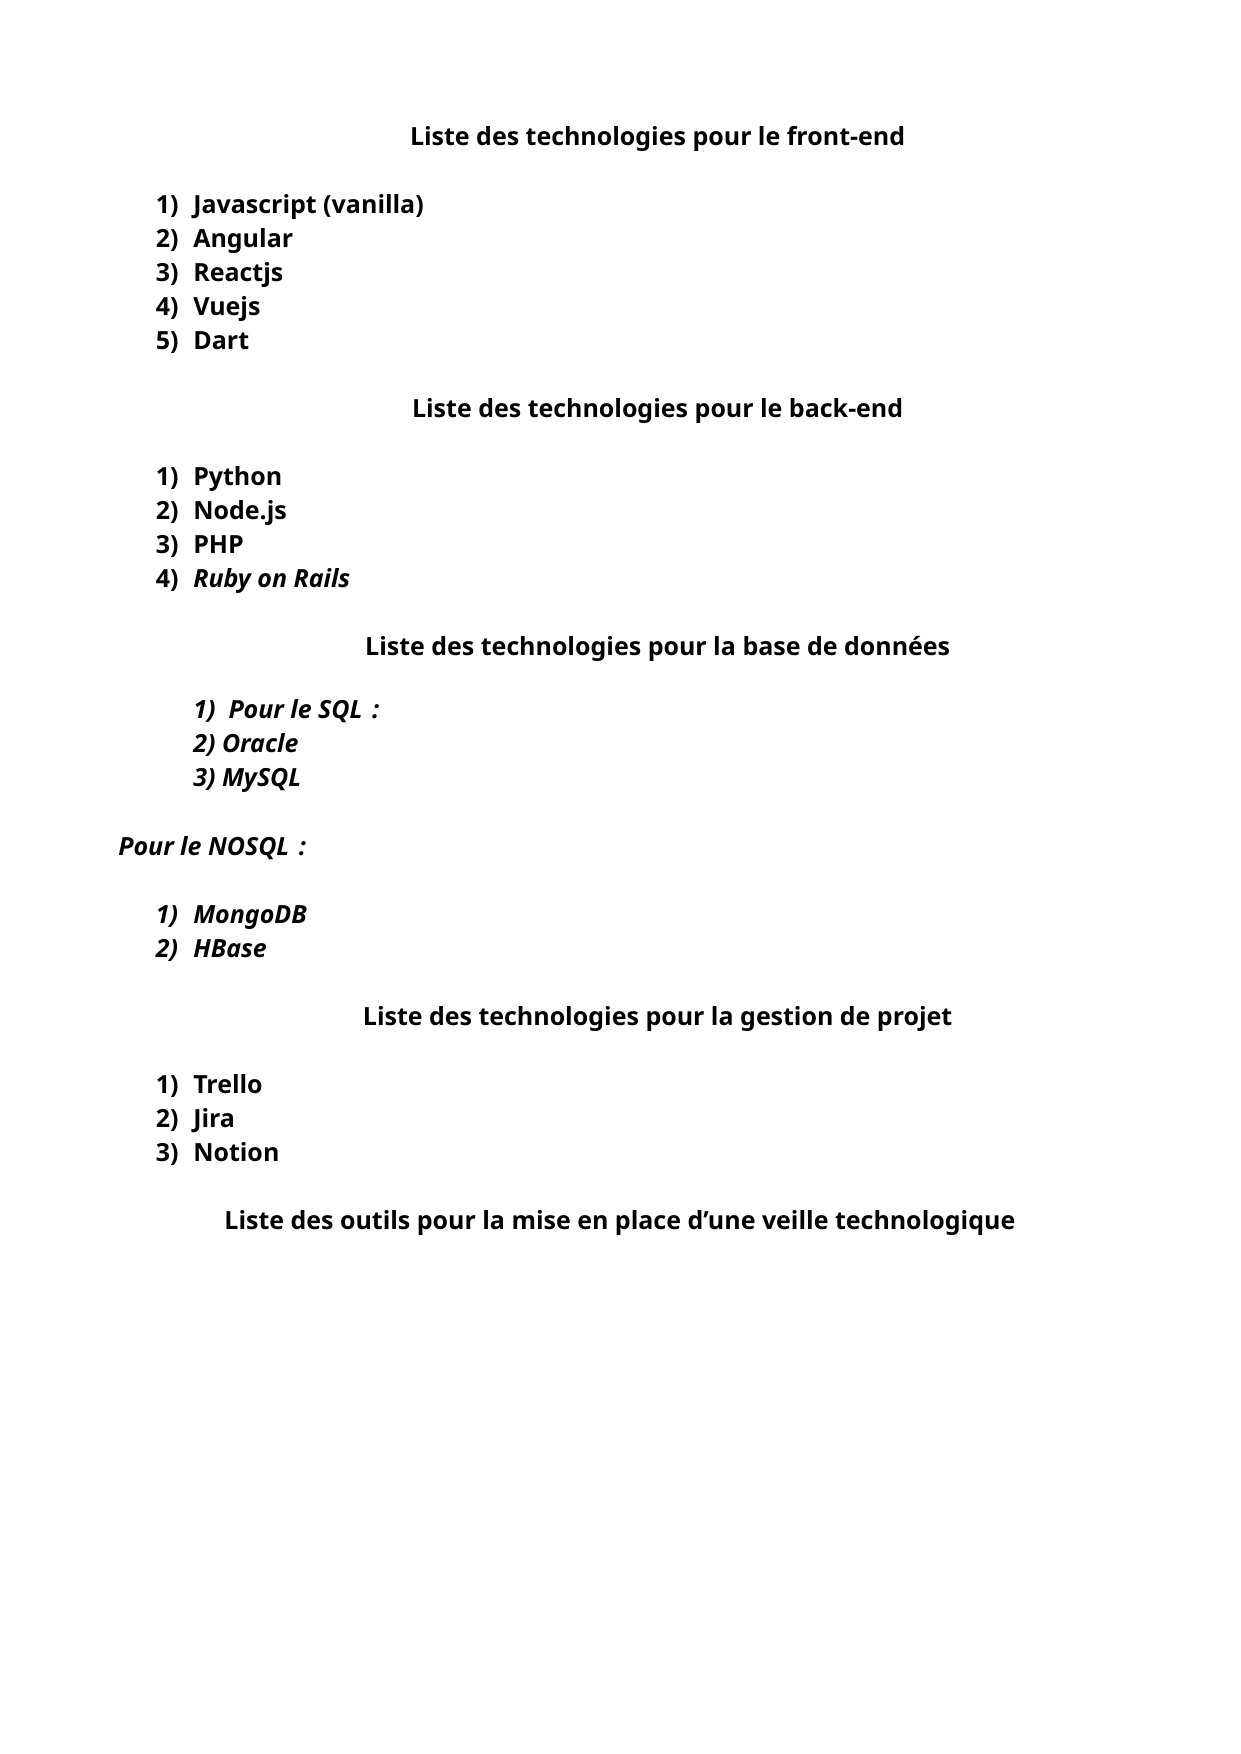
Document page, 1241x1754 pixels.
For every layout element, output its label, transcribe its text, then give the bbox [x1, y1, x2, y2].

list Liste des technologies pour le back-end [156, 391, 1122, 425]
list 1) Pour le SQL : [156, 692, 1122, 726]
list PHP [156, 527, 1122, 561]
list Javascript (vanilla) [156, 186, 1122, 220]
list Liste des technologies pour la gestion de projet [156, 998, 1122, 1032]
text Pour le NOSQL : [118, 828, 1122, 862]
list MongoDB [156, 896, 1122, 930]
list Liste des technologies pour le front-end [156, 118, 1122, 152]
list 2) Oracle [156, 726, 1122, 760]
list Liste des technologies pour la base de données [156, 629, 1122, 663]
list Reactjs [156, 254, 1122, 288]
list Dart [156, 322, 1122, 357]
list Trello [156, 1067, 1122, 1101]
list 3) MySQL [156, 760, 1122, 794]
list HBase [156, 930, 1122, 964]
list Angular [156, 220, 1122, 254]
list Notion [156, 1135, 1122, 1169]
list Node.js [156, 493, 1122, 527]
list Python [156, 459, 1122, 493]
list Jira [156, 1101, 1122, 1135]
list Ruby on Rails [156, 561, 1122, 595]
list Vuejs [156, 288, 1122, 322]
text Liste des outils pour la mise en place d’une veille technologique [118, 1203, 1122, 1237]
